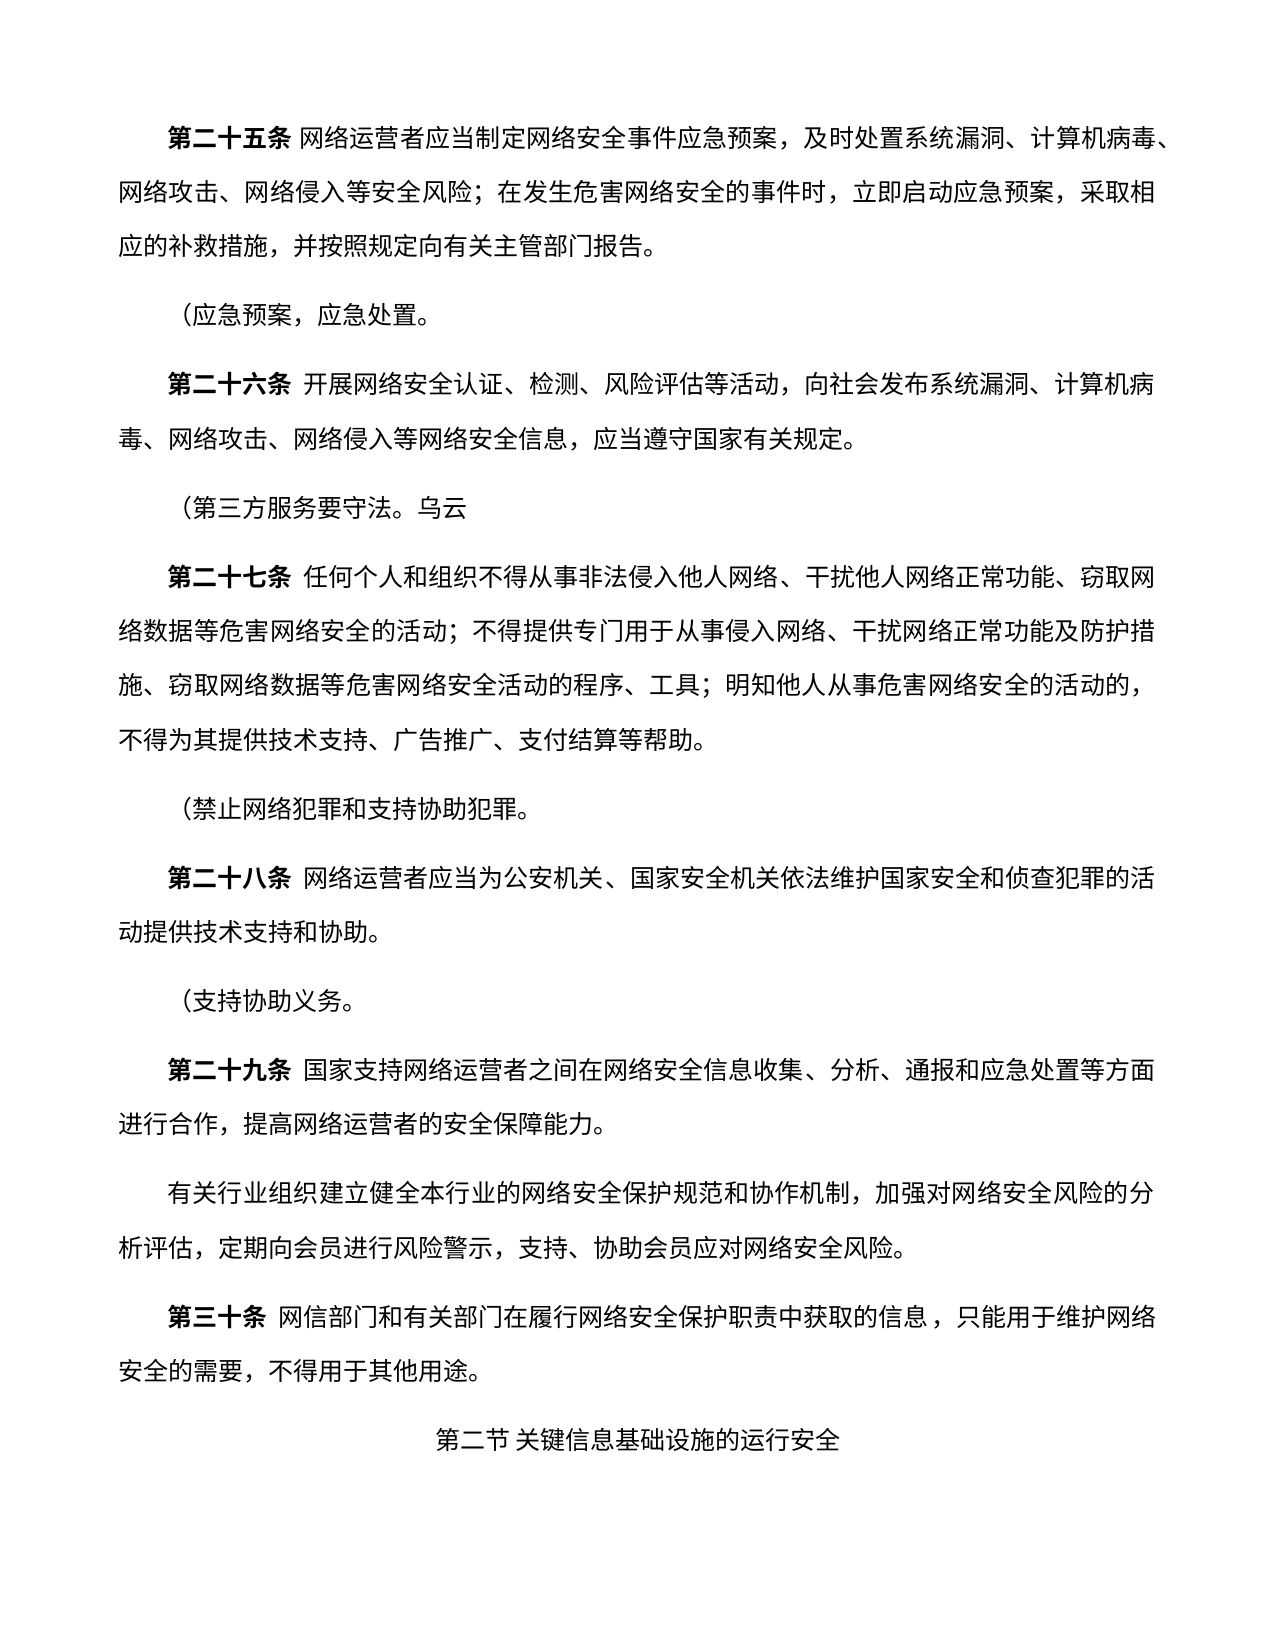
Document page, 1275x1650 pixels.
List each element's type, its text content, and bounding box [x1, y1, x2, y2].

text 第二十七条 任何个人和组织不得从事非法侵入他人网络、干扰他人网络正常功能、窃取网络数据等危害网络安全的活动；不得提供专门用于从事侵入网络、干扰网络正常功能及防护措施、窃取网络数据等危害网络安全活动的程序、工具；明知他人从事危害网络安全的活动的，不得为其提供技术支持、广告推广、支付结算等帮助。 [118, 557, 1157, 756]
text 第二十九条 国家支持网络运营者之间在网络安全信息收集、分析、通报和应急处置等方面进行合作，提高网络运营者的安全保障能力。 [118, 1050, 1157, 1141]
text 第二十八条 网络运营者应当为公安机关、国家安全机关依法维护国家安全和侦查犯罪的活动提供技术支持和协助。 [118, 858, 1157, 949]
text （禁止网络犯罪和支持协助犯罪。 [118, 789, 1157, 825]
text 第二十五条 网络运营者应当制定网络安全事件应急预案，及时处置系统漏洞、计算机病毒、网络攻击、网络侵入等安全风险；在发生危害网络安全的事件时，立即启动应急预案，采取相应的补救措施，并按照规定向有关主管部门报告。 [118, 118, 1157, 263]
text 第二节 关键信息基础设施的运行安全 [118, 1420, 1157, 1457]
text 第二十六条 开展网络安全认证、检测、风险评估等活动，向社会发布系统漏洞、计算机病毒、网络攻击、网络侵入等网络安全信息，应当遵守国家有关规定。 [118, 365, 1157, 455]
text 第三十条 网信部门和有关部门在履行网络安全保护职责中获取的信息，只能用于维护网络安全的需要，不得用于其他用途。 [118, 1297, 1157, 1388]
text （支持协助义务。 [118, 981, 1157, 1018]
text 有关行业组织建立健全本行业的网络安全保护规范和协作机制，加强对网络安全风险的分析评估，定期向会员进行风险警示，支持、协助会员应对网络安全风险。 [118, 1174, 1157, 1264]
text （应急预案，应急处置。 [118, 296, 1157, 332]
text （第三方服务要守法。乌云 [118, 488, 1157, 524]
